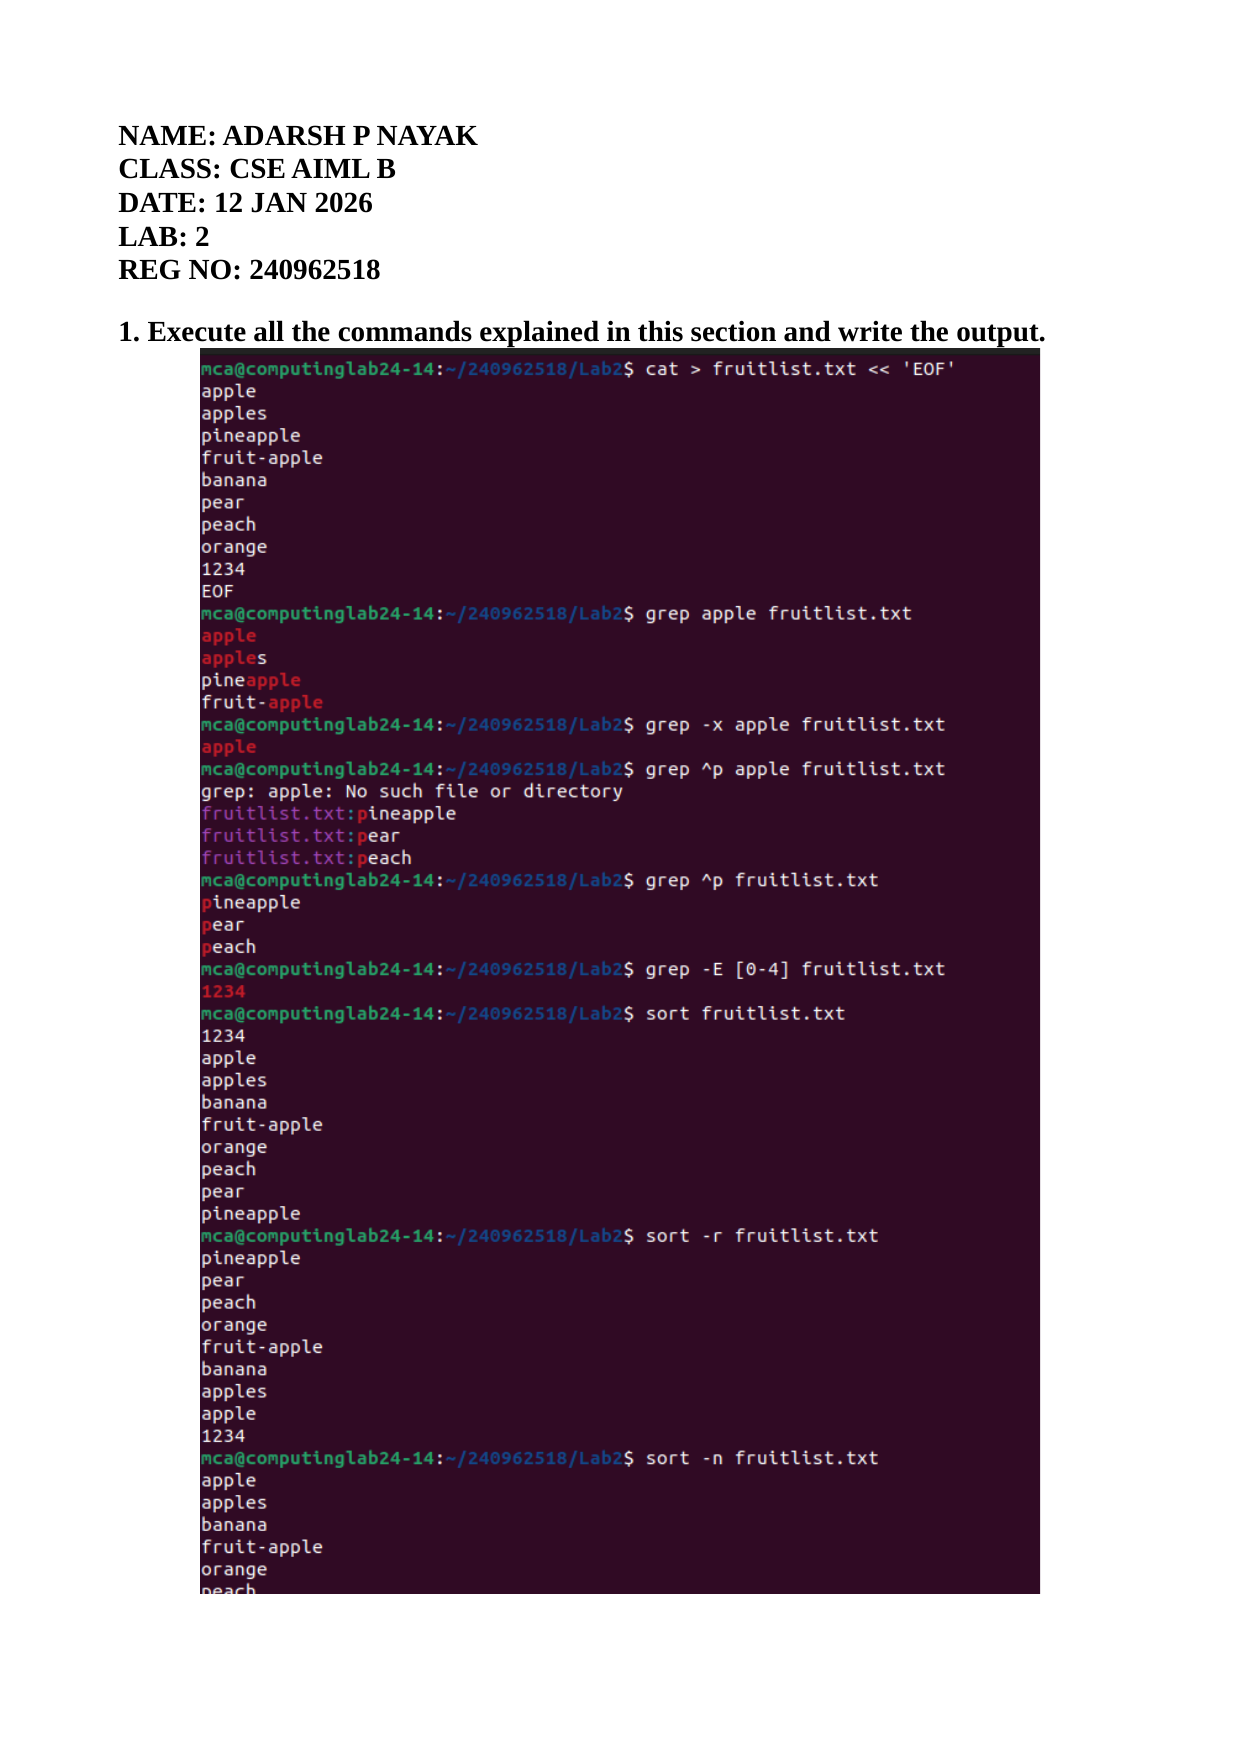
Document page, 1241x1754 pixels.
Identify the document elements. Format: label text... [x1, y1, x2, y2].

text DATE: 12 JAN 2026 [118, 185, 1122, 219]
text CLASS: CSE AIML B [118, 152, 1122, 185]
picture [200, 348, 1041, 1594]
text 1. Execute all the commands explained in this section and write the output. [118, 314, 1122, 348]
text REG NO: 240962518 [118, 252, 1122, 286]
text NAME: ADARSH P NAYAK [118, 118, 1122, 152]
text LAB: 2 [118, 219, 1122, 252]
